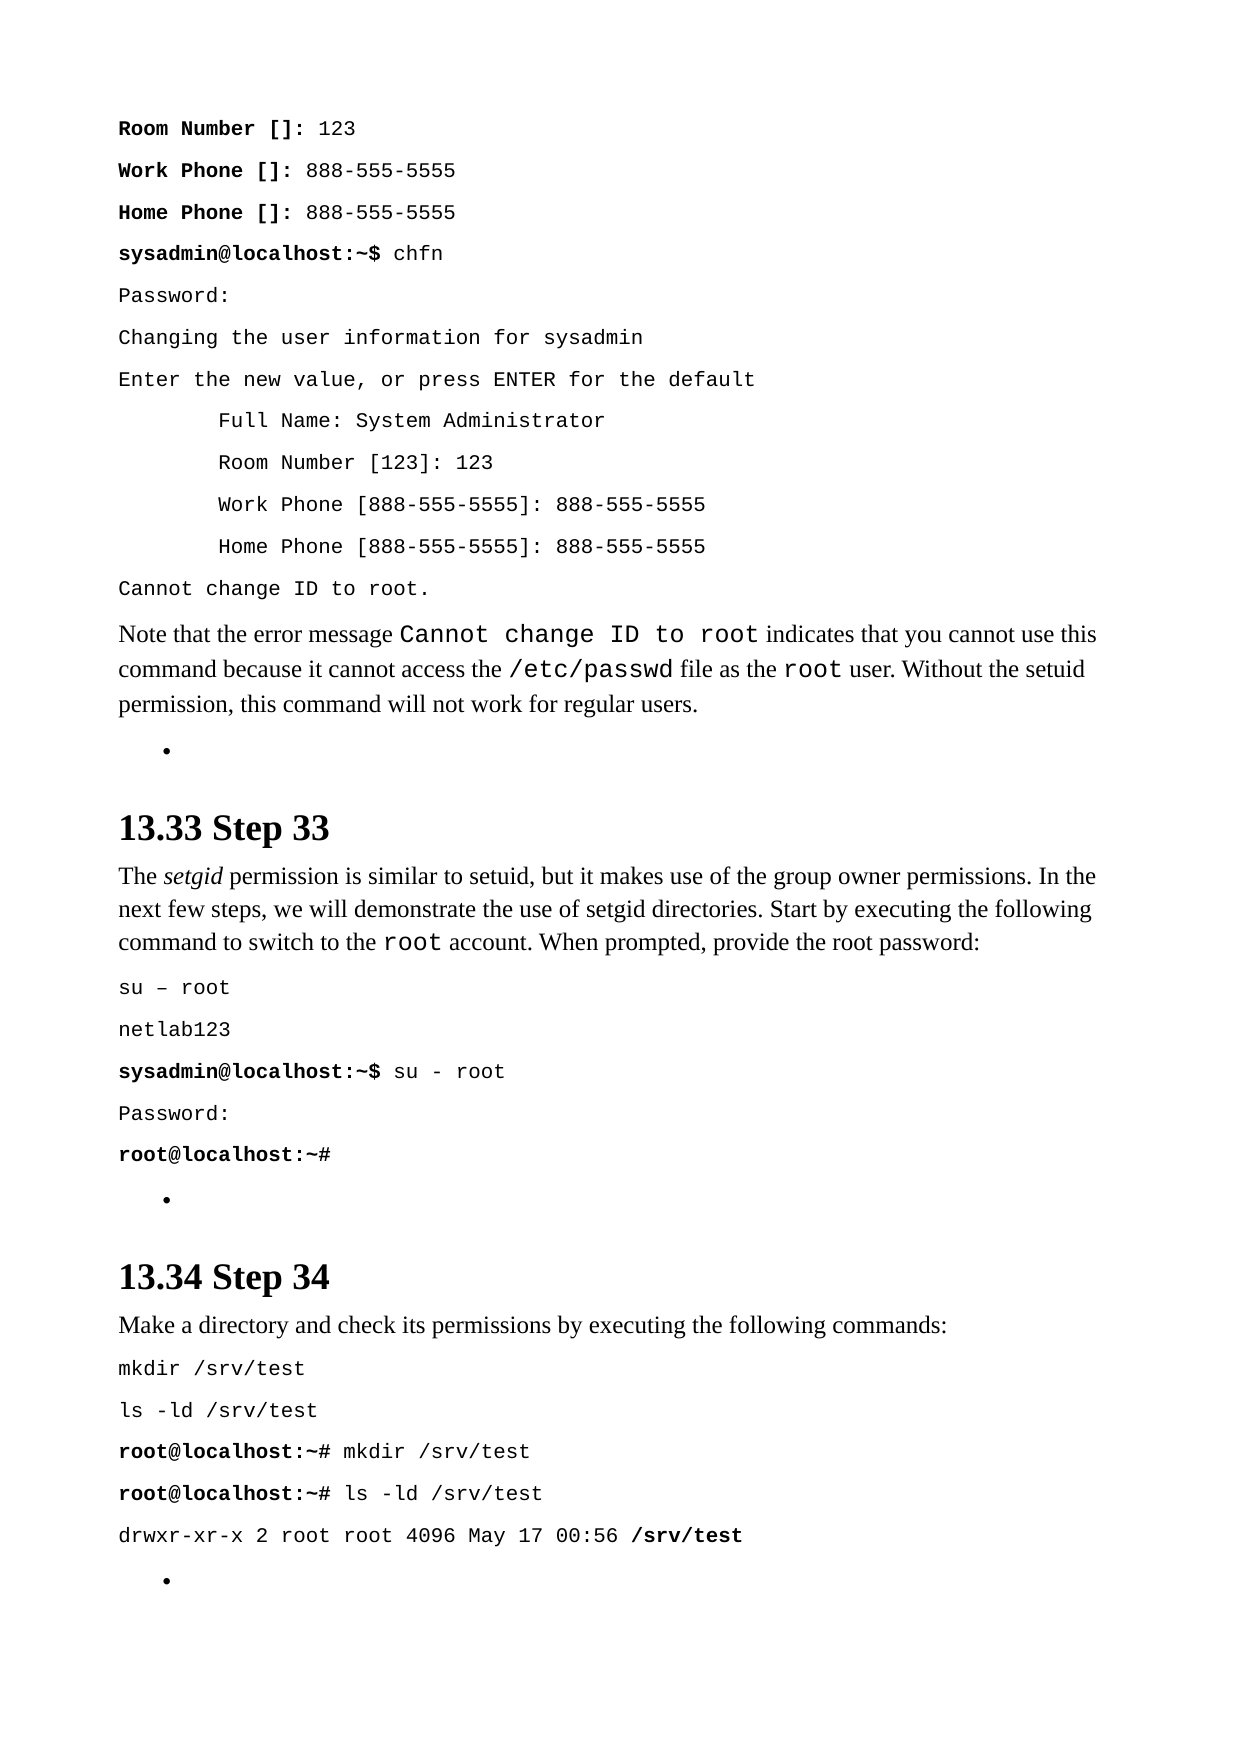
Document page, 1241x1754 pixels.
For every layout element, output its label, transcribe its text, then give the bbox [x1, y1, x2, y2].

text Room Number [123]: 123 [118, 452, 1122, 476]
text root@localhost:~# mkdir /srv/test [118, 1441, 1122, 1465]
text Work Phone []: 888-555-5555 [118, 160, 1122, 183]
text Room Number []: 123 [118, 118, 1122, 142]
text Home Phone []: 888-555-5555 [118, 202, 1122, 225]
text netlab123 [118, 1019, 1122, 1043]
text Enter the new value, or press ENTER for the default [118, 369, 1122, 392]
subtitle 13.33 Step 33 [118, 806, 1122, 849]
text root@localhost:~# [118, 1144, 1122, 1168]
text su – root [118, 977, 1122, 1001]
text The setgid permission is similar to setuid, but it makes use of the group owner permissions. In the next few steps, we will demonstrate the use of setgid directories. Start by executing the following command to switch to the root account. When prompted, provide the root password: [118, 861, 1122, 958]
text mkdir /srv/test [118, 1358, 1122, 1381]
text ls -ld /srv/test [118, 1399, 1122, 1423]
text Password: [118, 285, 1122, 309]
subtitle 13.34 Step 34 [118, 1254, 1122, 1298]
text Changing the user information for sysadmin [118, 327, 1122, 351]
text root@localhost:~# ls -ld /srv/test [118, 1483, 1122, 1507]
text sysadmin@localhost:~$ chfn [118, 243, 1122, 267]
text sysadmin@localhost:~$ su - root [118, 1061, 1122, 1084]
text Make a directory and check its permissions by executing the following commands: [118, 1310, 1122, 1339]
text Home Phone [888-555-5555]: 888-555-5555 [118, 536, 1122, 559]
text Note that the error message Cannot change ID to root indicates that you cannot use this command because it cannot access the /etc/passwd file as the root user. Without the setuid permission, this command will not work for regular users. [118, 619, 1122, 718]
text Full Name: System Administrator [118, 411, 1122, 434]
text Cannot change ID to root. [118, 578, 1122, 601]
text Work Phone [888-555-5555]: 888-555-5555 [118, 494, 1122, 518]
text drwxr-xr-x 2 root root 4096 May 17 00:56 /srv/test [118, 1525, 1122, 1548]
text Password: [118, 1103, 1122, 1126]
